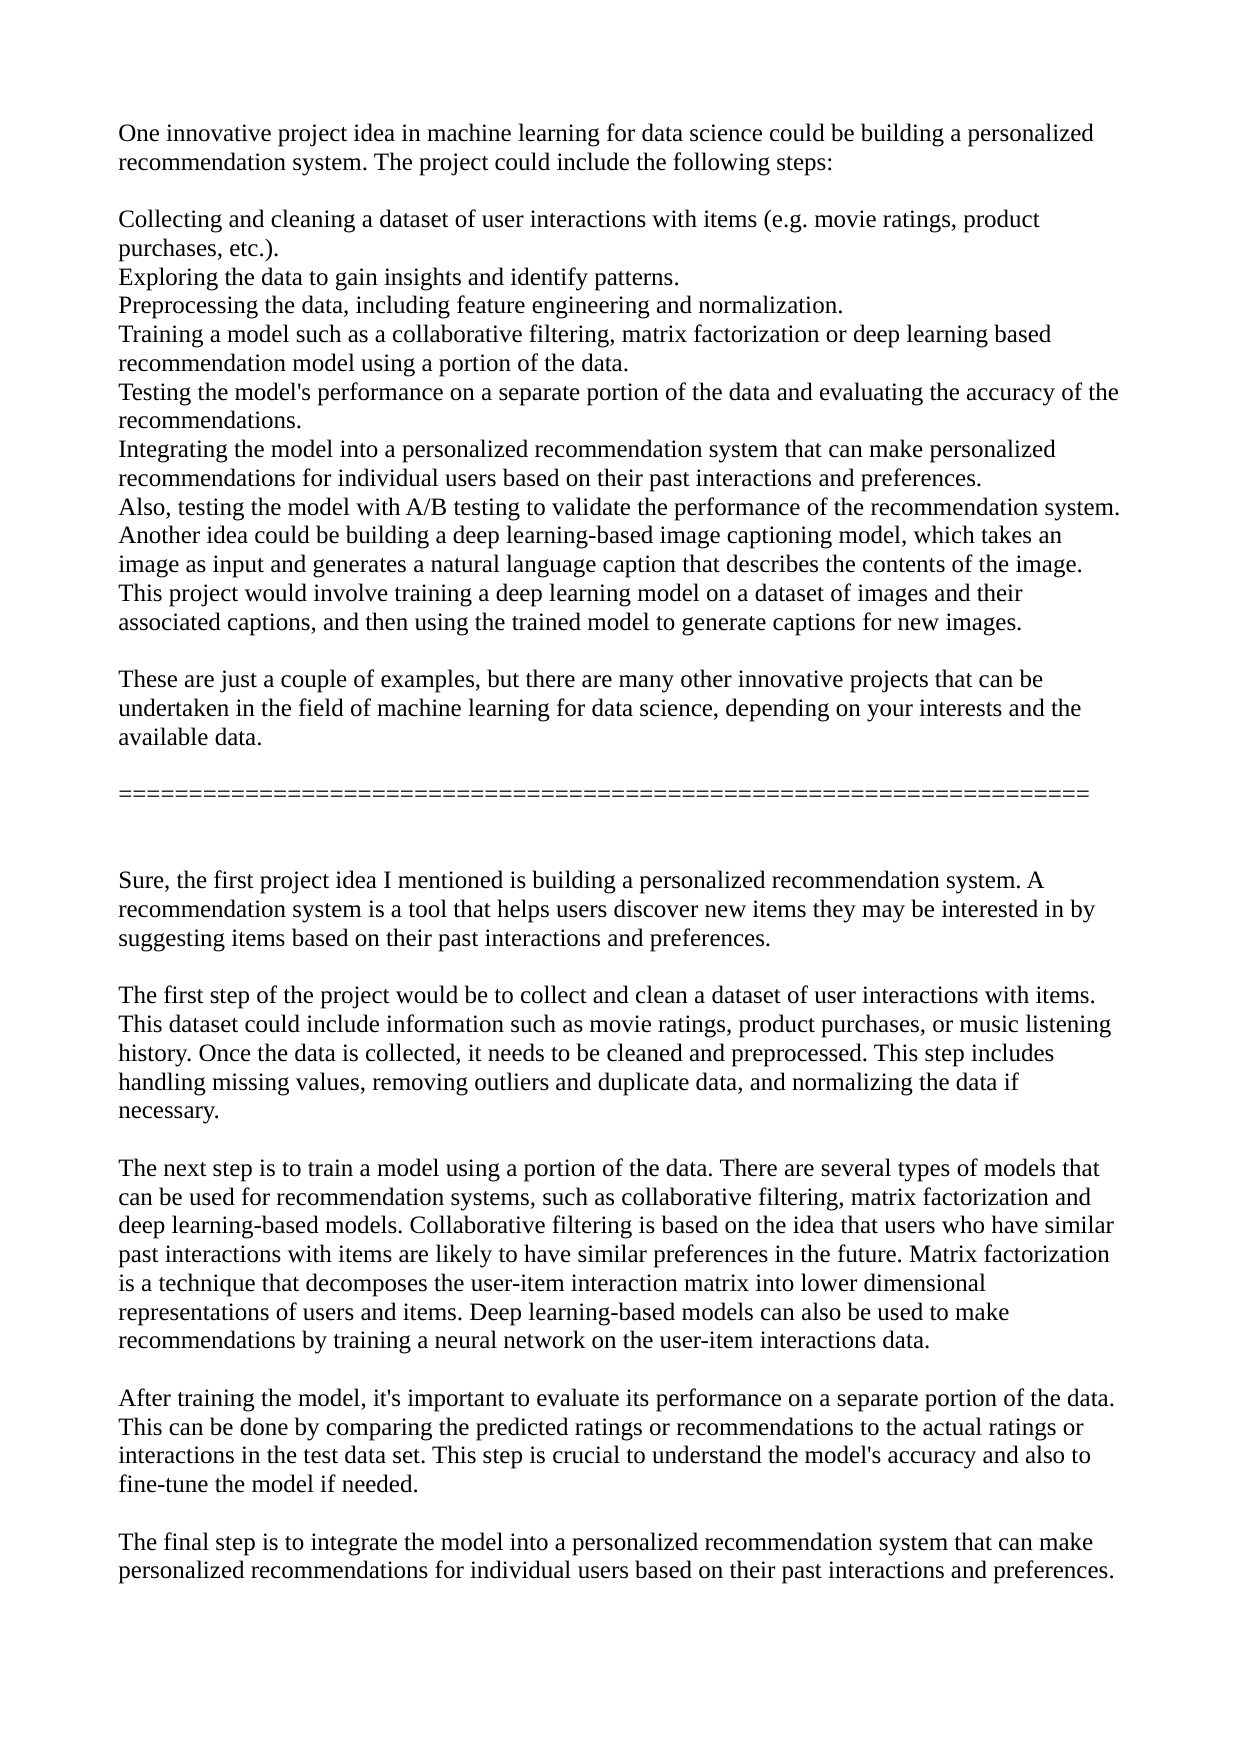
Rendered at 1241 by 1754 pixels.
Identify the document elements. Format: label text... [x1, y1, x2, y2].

text Exploring the data to gain insights and identify patterns. [118, 262, 1122, 291]
text Another idea could be building a deep learning-based image captioning model, which takes an image as input and generates a natural language caption that describes the contents of the image. This project would involve training a deep learning model on a dataset of images and their associated captions, and then using the trained model to generate captions for new images. [118, 521, 1122, 636]
text ===================================================================== [118, 779, 1122, 808]
text Sure, the first project idea I mentioned is building a personalized recommendation system. A recommendation system is a tool that helps users discover new items they may be interested in by suggesting items based on their past interactions and preferences. [118, 866, 1122, 952]
text Also, testing the model with A/B testing to validate the performance of the recommendation system. [118, 492, 1122, 521]
text The next step is to train a model using a portion of the data. There are several types of models that can be used for recommendation systems, such as collaborative filtering, matrix factorization and deep learning-based models. Collaborative filtering is based on the idea that users who have similar past interactions with items are likely to have similar preferences in the future. Matrix factorization is a technique that decomposes the user-item interaction matrix into lower dimensional representations of users and items. Deep learning-based models can also be used to make recommendations by training a neural network on the user-item interactions data. [118, 1153, 1122, 1354]
text Testing the model's performance on a separate portion of the data and evaluating the accuracy of the recommendations. [118, 377, 1122, 434]
text Integrating the model into a personalized recommendation system that can make personalized recommendations for individual users based on their past interactions and preferences. [118, 434, 1122, 492]
text After training the model, it's important to evaluate its performance on a separate portion of the data. This can be done by comparing the predicted ratings or recommendations to the actual ratings or interactions in the test data set. This step is crucial to understand the model's accuracy and also to fine-tune the model if needed. [118, 1383, 1122, 1498]
text Training a model such as a collaborative filtering, matrix factorization or deep learning based recommendation model using a portion of the data. [118, 319, 1122, 377]
text Preprocessing the data, including feature engineering and normalization. [118, 291, 1122, 319]
text The final step is to integrate the model into a personalized recommendation system that can make personalized recommendations for individual users based on their past interactions and preferences. [118, 1527, 1122, 1584]
text These are just a couple of examples, but there are many other innovative projects that can be undertaken in the field of machine learning for data science, depending on your interests and the available data. [118, 664, 1122, 751]
text One innovative project idea in machine learning for data science could be building a personalized recommendation system. The project could include the following steps: [118, 118, 1122, 176]
text Collecting and cleaning a dataset of user interactions with items (e.g. movie ratings, product purchases, etc.). [118, 204, 1122, 262]
text The first step of the project would be to collect and clean a dataset of user interactions with items. This dataset could include information such as movie ratings, product purchases, or music listening history. Once the data is collected, it needs to be cleaned and preprocessed. This step includes handling missing values, removing outliers and duplicate data, and normalizing the data if necessary. [118, 981, 1122, 1124]
